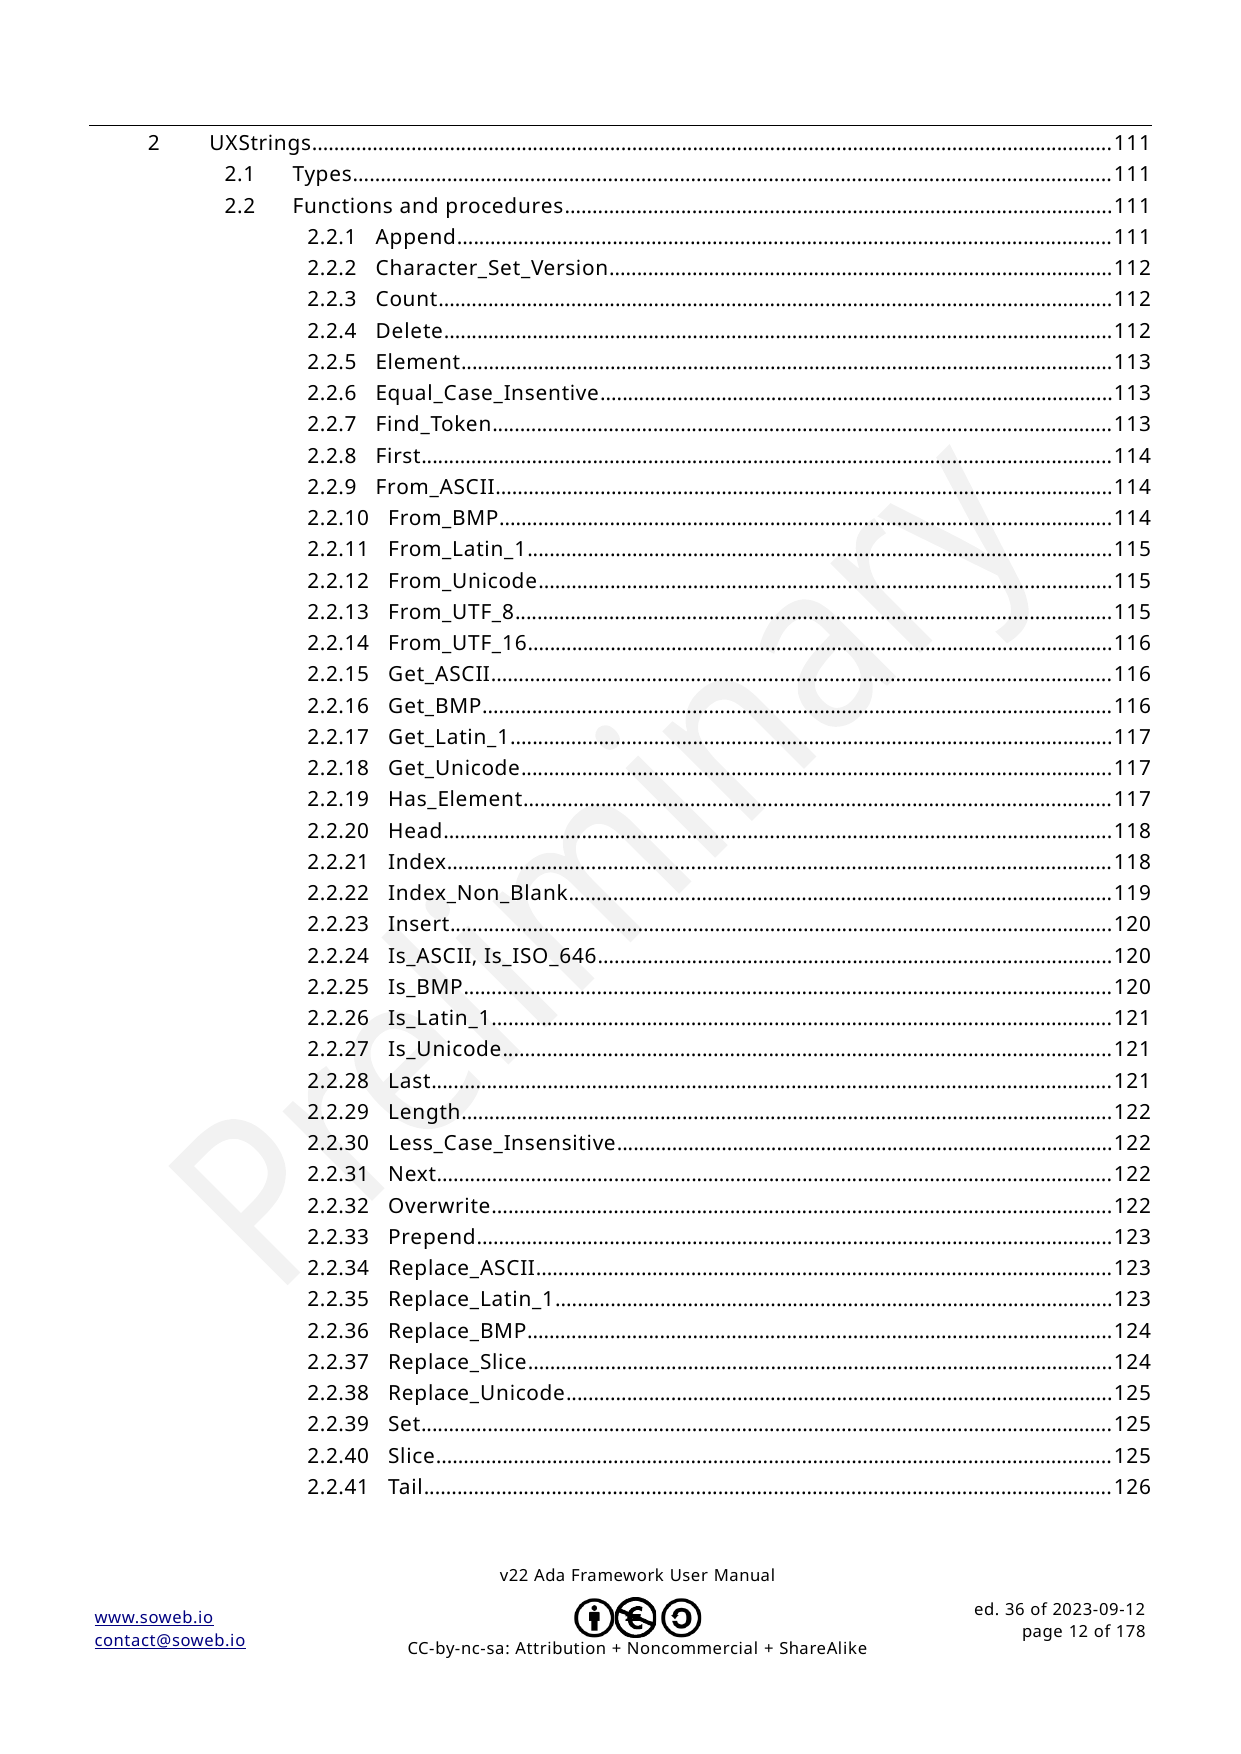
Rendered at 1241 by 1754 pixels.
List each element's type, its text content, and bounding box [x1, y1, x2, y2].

text 2.2.34 Replace_ASCII 123 [307, 1251, 1152, 1282]
text 2.2.33 Prepend 123 [307, 1219, 1152, 1251]
text 2.2.15 Get_ASCII 116 [307, 657, 809, 688]
text 2.2.41 Tail 126 [307, 1469, 1152, 1501]
text 2.1 Types 111 [224, 157, 1152, 188]
text 2.2.12 From_Unicode 115 [307, 563, 859, 594]
text 2.2.14 From_UTF_16 116 [307, 626, 829, 657]
text 2.2.27 Is_Unicode 121 [427, 1032, 505, 1063]
text 2.2.8 First 114 [307, 438, 1152, 469]
text 2.2.18 Get_Unicode 117 [710, 751, 1152, 782]
text 2.2.11 From_Latin_1 115 [950, 532, 987, 553]
picture [573, 1597, 657, 1638]
text 2.2.16 Get_BMP 116 [701, 700, 753, 719]
text 2.2.25 Is_BMP 120 [513, 969, 1152, 1001]
text 2.2.27 Is_Unicode 121 [307, 1032, 359, 1063]
text 2.2.28 Last 121 [373, 1063, 401, 1081]
text 2.2.28 Last 121 [396, 1063, 1152, 1094]
text 2.2.25 Is_BMP 120 [440, 969, 517, 1001]
text 2.2.9 From_ASCII 114 [307, 469, 958, 501]
text 2.2.13 From_UTF_8 115 [307, 594, 891, 626]
text 2.2.21 Index 118 [656, 844, 1152, 876]
text 2.2.19 Has_Element 117 [307, 782, 669, 813]
text 2.2.6 Equal_Case_Insentive 113 [307, 376, 1152, 407]
text 2.2.5 Element 113 [307, 344, 1152, 376]
text 2.2.11 From_Latin_1 115 [307, 532, 859, 563]
text 2.2.21 Index 118 [576, 844, 660, 876]
text 2.2.29 Length 122 [447, 1094, 1152, 1126]
text 2.2.7 Find_Token 113 [307, 407, 1152, 438]
text 2.2.39 Set 125 [307, 1407, 1152, 1438]
text 2.2.26 Is_Latin_1 121 [307, 1001, 474, 1032]
text 2.2.10 From_BMP 114 [980, 501, 1152, 532]
text 2.2.1 Append 111 [307, 219, 1152, 251]
text 2.2.3 Count 112 [307, 282, 1152, 313]
text 2.2.24 Is_ASCII, Is_ISO_646 120 [307, 938, 411, 969]
text 2.2.15 Get_ASCII 116 [872, 657, 1152, 688]
text 2.2.21 Index 118 [307, 844, 564, 876]
text 2.2.2 Character_Set_Version 112 [307, 251, 1152, 282]
text 2.2.20 Head 118 [307, 813, 576, 844]
text 2.2.20 Head 118 [577, 824, 628, 844]
text 2.2.16 Get_BMP 116 [307, 688, 701, 719]
text 2.2.9 From_ASCII 114 [963, 469, 1152, 501]
text 2.2.12 From_Unicode 115 [870, 563, 1006, 594]
text 2.2.27 Is_Unicode 121 [371, 1032, 418, 1063]
text 2.2 Functions and procedures 111 [224, 188, 1152, 219]
text 2.2.40 Slice 125 [307, 1438, 1152, 1469]
text 2.2.37 Replace_Slice 124 [307, 1344, 1152, 1376]
text 2.2.24 Is_ASCII, Is_ISO_646 120 [556, 938, 1152, 969]
picture [660, 1597, 702, 1638]
text 2.2.20 Head 118 [623, 813, 700, 844]
text 2.2.11 From_Latin_1 115 [996, 532, 1152, 563]
text 2.2.17 Get_Latin_1 117 [780, 719, 1152, 751]
text 2.2.30 Less_Case_Insensitive 122 [327, 1126, 1152, 1157]
text 2.2.27 Is_Unicode 121 [503, 1032, 1152, 1063]
text 2.2.23 Insert 120 [531, 907, 625, 938]
text 2.2.22 Index_Non_Blank 119 [528, 876, 594, 907]
text 2.2.17 Get_Latin_1 117 [307, 719, 686, 751]
text 2 UXStrings 111 [148, 126, 1152, 157]
text 2.2.19 Has_Element 117 [666, 782, 742, 813]
text 2.2.12 From_Unicode 115 [1012, 563, 1152, 594]
text 2.2.38 Replace_Unicode 125 [307, 1376, 1152, 1407]
text 2.2.31 Next 122 [307, 1157, 358, 1188]
text 2.2.26 Is_Latin_1 121 [472, 1001, 1152, 1032]
text 2.2.24 Is_ASCII, Is_ISO_646 120 [482, 938, 559, 969]
text 2.2.23 Insert 120 [621, 907, 1152, 938]
text 2.2.35 Replace_Latin_1 123 [307, 1282, 1152, 1313]
text 2.2.11 From_Latin_1 115 [870, 532, 970, 563]
text 2.2.24 Is_ASCII, Is_ISO_646 120 [409, 938, 485, 969]
text 2.2.29 Length 122 [396, 1094, 455, 1110]
text 2.2.20 Head 118 [697, 813, 1152, 844]
text 2.2.19 Has_Element 117 [740, 782, 1152, 813]
text 2.2.31 Next 122 [355, 1157, 1152, 1188]
text 2.2.16 Get_BMP 116 [858, 688, 1152, 719]
text 2.2.13 From_UTF_8 115 [887, 594, 1010, 626]
text 2.2.13 From_UTF_8 115 [1026, 594, 1152, 626]
text 2.2.32 Overwrite 122 [307, 1188, 1152, 1219]
text 2.2.4 Delete 112 [307, 313, 1152, 344]
text 2.2.23 Insert 120 [307, 907, 528, 938]
text 2.2.16 Get_BMP 116 [748, 688, 814, 719]
text 2.2.18 Get_Unicode 117 [307, 751, 711, 782]
text 2.2.22 Index_Non_Blank 119 [591, 876, 1152, 907]
text 2.2.17 Get_Latin_1 117 [699, 719, 785, 751]
text 2.2.36 Replace_BMP 124 [307, 1313, 1152, 1344]
text 2.2.22 Index_Non_Blank 119 [307, 876, 517, 907]
text 2.2.25 Is_BMP 120 [307, 969, 443, 1001]
text 2.2.16 Get_BMP 116 [816, 688, 859, 707]
text 2.2.29 Length 122 [322, 1094, 408, 1126]
text 2.2.28 Last 121 [307, 1063, 369, 1094]
text 2.2.10 From_BMP 114 [307, 501, 975, 532]
text 2.2.14 From_UTF_16 116 [847, 626, 1152, 657]
text 2.2.15 Get_ASCII 116 [815, 657, 860, 688]
